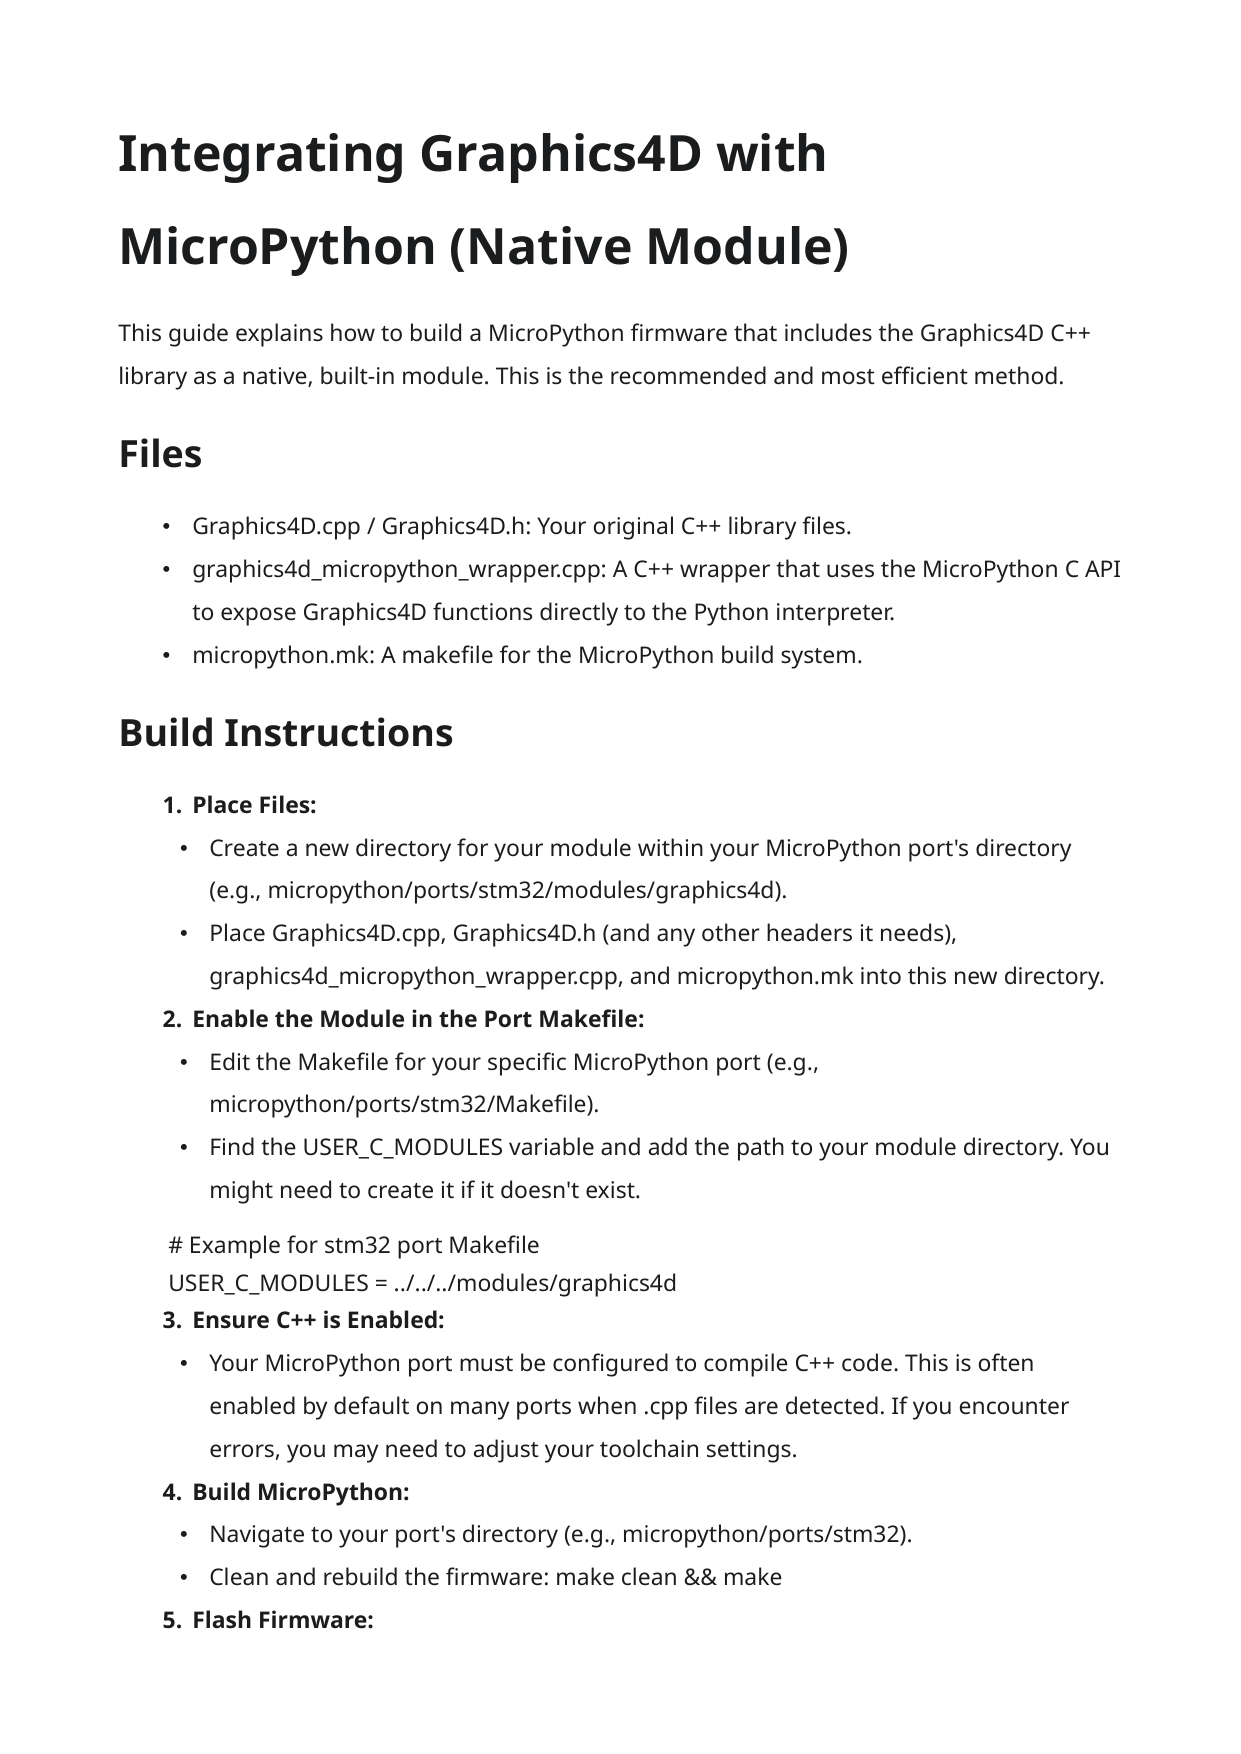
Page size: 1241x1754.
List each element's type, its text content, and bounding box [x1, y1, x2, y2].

list Flash Firmware: [162, 1604, 1122, 1635]
list Clean and rebuild the firmware: make clean && make [180, 1561, 1122, 1592]
list graphics4d_micropython_wrapper.cpp: A C++ wrapper that uses the MicroPython C API to expose Graphics4D functions directly to the Python interpreter. [162, 553, 1122, 627]
list Build MicroPython: [162, 1476, 1122, 1507]
text # Example for stm32 port Makefile USER_C_MODULES = ../../../modules/graphics4d [168, 1229, 1122, 1298]
list Create a new directory for your module within your MicroPython port's directory (e.g., micropython/ports/stm32/modules/graphics4d). [180, 832, 1122, 906]
list Graphics4D.cpp / Graphics4D.h: Your original C++ library files. [162, 510, 1122, 541]
text This guide explains how to build a MicroPython firmware that includes the Graphics4D C++ library as a native, built-in module. This is the recommended and most efficient method. [118, 317, 1122, 391]
list Ensure C++ is Enabled: [162, 1304, 1122, 1336]
list Navigate to your port's directory (e.g., micropython/ports/stm32). [180, 1518, 1122, 1550]
list Enable the Module in the Port Makefile: [162, 1003, 1122, 1034]
list Place Files: [162, 789, 1122, 820]
list Edit the Makefile for your specific MicroPython port (e.g., micropython/ports/stm32/Makefile). [180, 1046, 1122, 1120]
subtitle Build Instructions [118, 706, 1122, 757]
list micropython.mk: A makefile for the MicroPython build system. [162, 638, 1122, 670]
subtitle Files [118, 428, 1122, 479]
list Find the USER_C_MODULES variable and add the path to your module directory. You might need to create it if it doesn't exist. [180, 1131, 1122, 1205]
list Your MicroPython port must be configured to compile C++ code. This is often enabled by default on many ports when .cpp files are detected. If you encounter errors, you may need to adjust your toolchain settings. [180, 1347, 1122, 1464]
list Place Graphics4D.cpp, Graphics4D.h (and any other headers it needs), graphics4d_micropython_wrapper.cpp, and micropython.mk into this new directory. [180, 917, 1122, 991]
subtitle Integrating Graphics4D with MicroPython (Native Module) [118, 118, 1122, 279]
